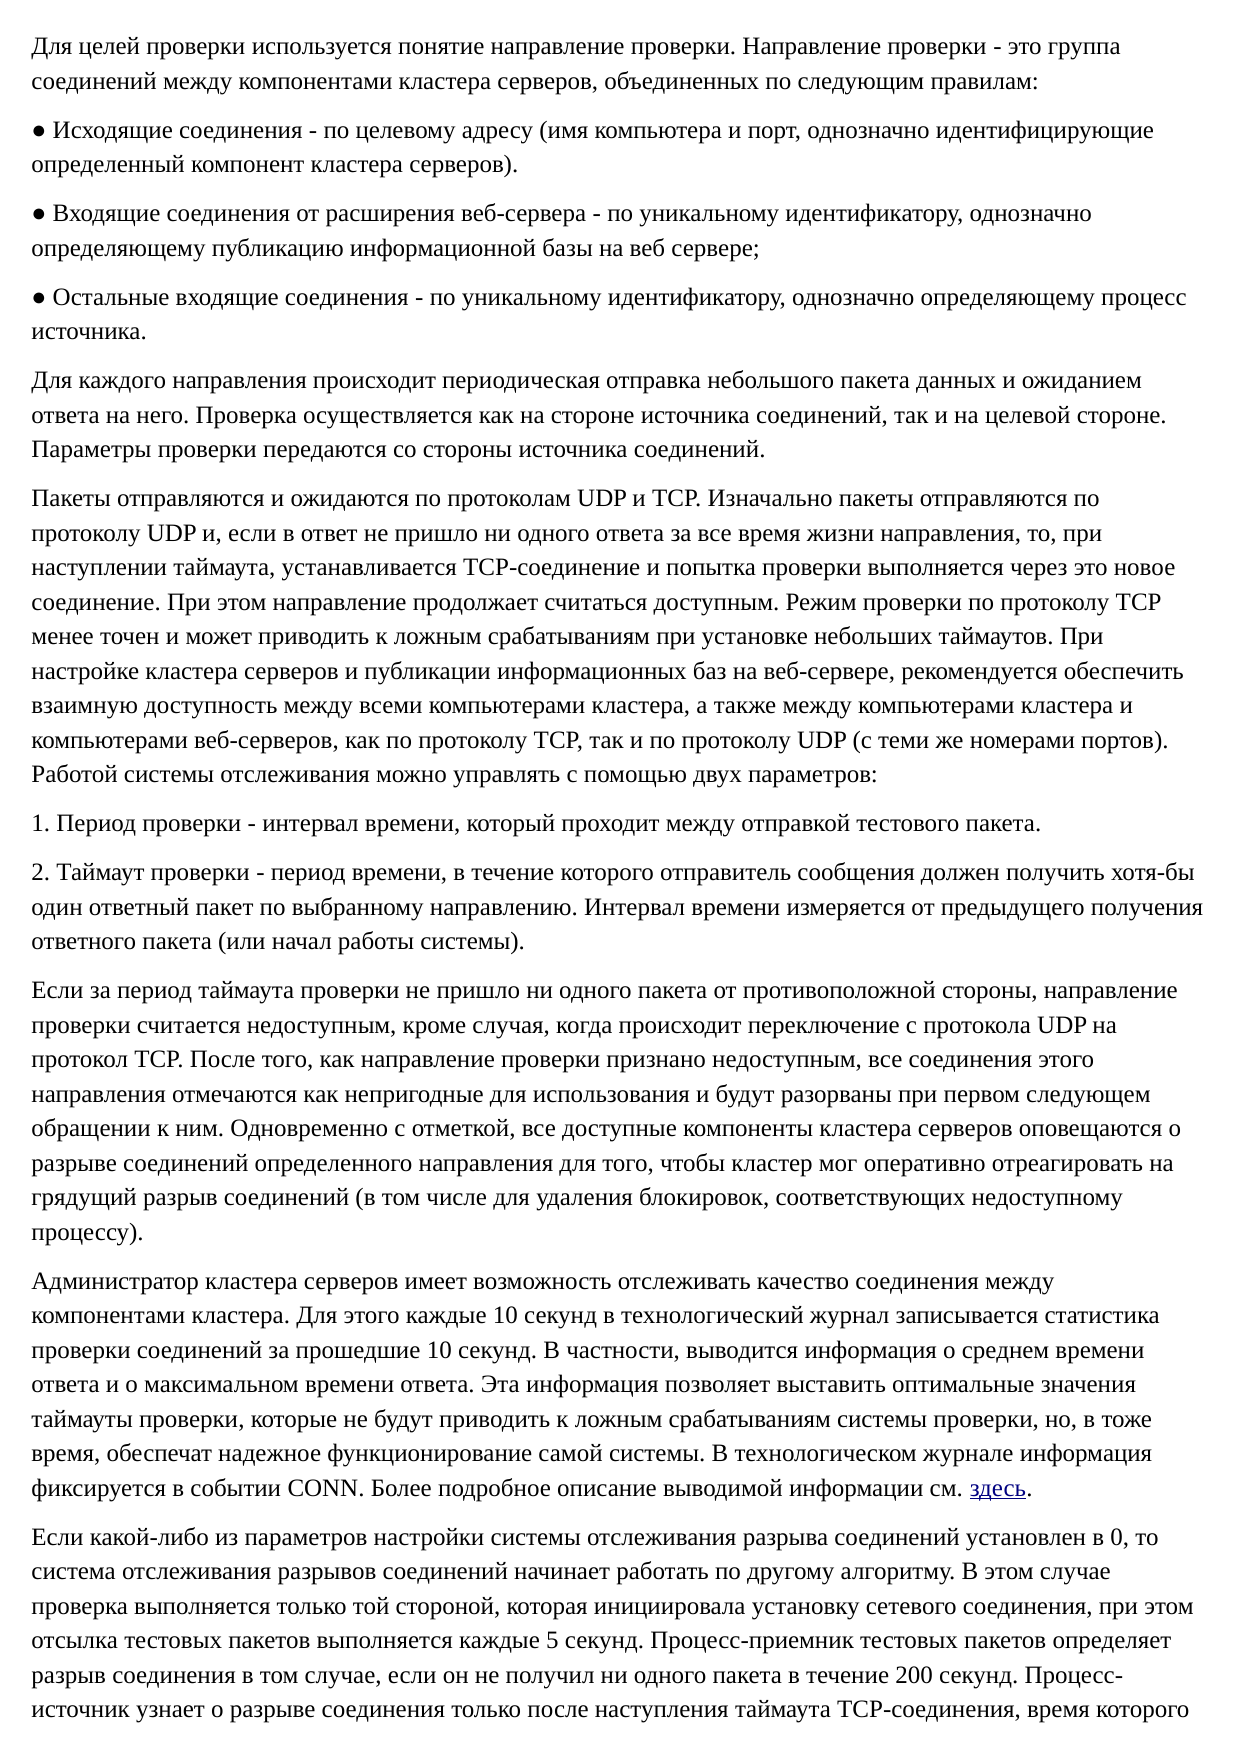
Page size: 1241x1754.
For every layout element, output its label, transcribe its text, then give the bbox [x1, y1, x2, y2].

text 1. Период проверки ‑ интервал времени, который проходит между отправкой тестового пакета. [31, 808, 1212, 837]
text Если какой-либо из параметров настройки системы отслеживания разрыва соединений установлен в 0, то система отслеживания разрывов соединений начинает работать по другому алгоритму. В этом случае проверка выполняется только той стороной, которая инициировала установку сетевого соединения, при этом отсылка тестовых пакетов выполняется каждые 5 секунд. Процесс-приемник тестовых пакетов определяет разрыв соединения в том случае, если он не получил ни одного пакета в течение 200 секунд. Процесс-источник узнает о разрыве соединения только после наступления таймаута TCP-соединения, время которого [31, 1522, 1212, 1723]
text 2. Таймаут проверки ‑ период времени, в течение которого отправитель сообщения должен получить хотя-бы один ответный пакет по выбранному направлению. Интервал времени измеряется от предыдущего получения ответного пакета (или начал работы системы). [31, 857, 1212, 955]
text Для целей проверки используется понятие направление проверки. Направление проверки ‑ это группа соединений между компонентами кластера серверов, объединенных по следующим правилам: [31, 31, 1212, 94]
text Если за период таймаута проверки не пришло ни одного пакета от противоположной стороны, направление проверки считается недоступным, кроме случая, когда происходит переключение с протокола UDP на протокол TCP. После того, как направление проверки признано недоступным, все соединения этого направления отмечаются как непригодные для использования и будут разорваны при первом следующем обращении к ним. Одновременно с отметкой, все доступные компоненты кластера серверов оповещаются о разрыве соединений определенного направления для того, чтобы кластер мог оперативно отреагировать на грядущий разрыв соединений (в том числе для удаления блокировок, соответствующих недоступному процессу). [31, 975, 1212, 1246]
text Для каждого направления происходит периодическая отправка небольшого пакета данных и ожиданием ответа на него. Проверка осуществляется как на стороне источника соединений, так и на целевой стороне. Параметры проверки передаются со стороны источника соединений. [31, 365, 1212, 463]
text ● Остальные входящие соединения ‑ по уникальному идентификатору, однозначно определяющему процесс источника. [31, 282, 1212, 345]
text Администратор кластера серверов имеет возможность отслеживать качество соединения между компонентами кластера. Для этого каждые 10 секунд в технологический журнал записывается статистика проверки соединений за прошедшие 10 секунд. В частности, выводится информация о среднем времени ответа и о максимальном времени ответа. Эта информация позволяет выставить оптимальные значения таймауты проверки, которые не будут приводить к ложным срабатываниям системы проверки, но, в тоже время, обеспечат надежное функционирование самой системы. В технологическом журнале информация фиксируется в событии CONN. Более подробное описание выводимой информации см. здесь. [31, 1266, 1212, 1501]
text ● Входящие соединения от расширения веб-сервера ‑ по уникальному идентификатору, однозначно определяющему публикацию информационной базы на веб сервере; [31, 198, 1212, 262]
text Пакеты отправляются и ожидаются по протоколам UDP и TCP. Изначально пакеты отправляются по протоколу UDP и, если в ответ не пришло ни одного ответа за все время жизни направления, то, при наступлении таймаута, устанавливается TCP-соединение и попытка проверки выполняется через это новое соединение. При этом направление продолжает считаться доступным. Режим проверки по протоколу TCP менее точен и может приводить к ложным срабатываниям при установке небольших таймаутов. При настройке кластера серверов и публикации информационных баз на веб-сервере, рекомендуется обеспечить взаимную доступность между всеми компьютерами кластера, а также между компьютерами кластера и компьютерами веб-серверов, как по протоколу TCP, так и по протоколу UDP (с теми же номерами портов). Работой системы отслеживания можно управлять с помощью двух параметров: [31, 483, 1212, 788]
text ● Исходящие соединения ‑ по целевому адресу (имя компьютера и порт, однозначно идентифицирующие определенный компонент кластера серверов). [31, 115, 1212, 178]
